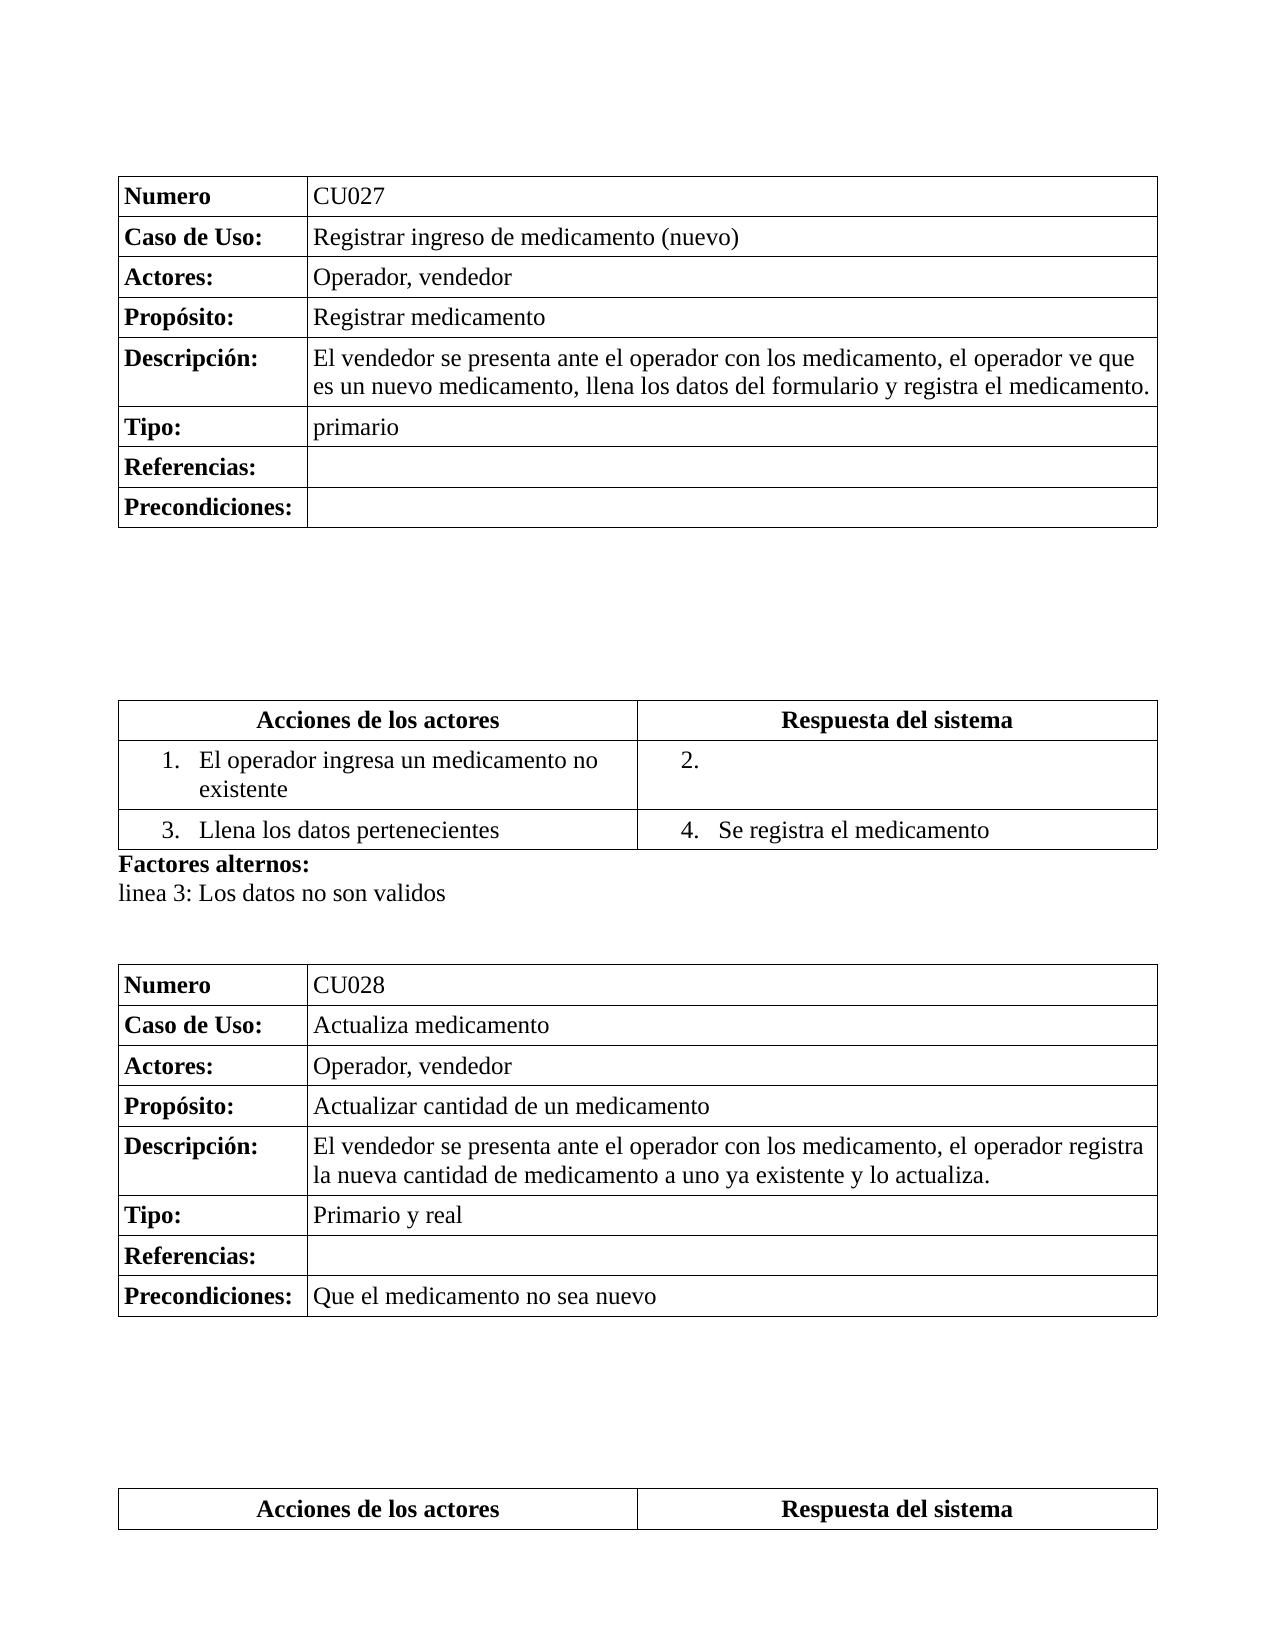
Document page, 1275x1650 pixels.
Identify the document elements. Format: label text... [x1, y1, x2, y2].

table_cell Operador, vendedor [308, 257, 1157, 297]
table_header CU027 [308, 177, 1157, 216]
table_header Numero [119, 177, 307, 216]
text linea 3: Los datos no son validos [118, 878, 1157, 907]
table_cell Tipo: [119, 1196, 307, 1235]
table_cell Se registra el medicamento [638, 810, 1157, 849]
table_cell Primario y real [308, 1196, 1157, 1235]
table_cell Actores: [119, 1046, 307, 1085]
table_cell Tipo: [119, 407, 307, 446]
table_cell Propósito: [119, 1086, 307, 1126]
table_header Acciones de los actores [119, 1489, 637, 1528]
table_cell Actualiza medicamento [308, 1006, 1157, 1045]
table_cell [638, 741, 1157, 809]
table_cell El vendedor se presenta ante el operador con los medicamento, el operador ve que es un nuevo medicamento, llena los datos del formulario y registra el medicamento. [308, 338, 1157, 406]
table_cell Operador, vendedor [308, 1046, 1157, 1085]
table_cell Referencias: [119, 447, 307, 487]
table_header Respuesta del sistema [638, 701, 1157, 740]
table_cell Llena los datos pertenecientes [119, 810, 637, 849]
table_cell El operador ingresa un medicamento no existente [119, 741, 637, 809]
table_cell Actualizar cantidad de un medicamento [308, 1086, 1157, 1126]
table_cell Propósito: [119, 298, 307, 337]
table_cell Descripción: [119, 338, 307, 406]
table_cell Caso de Uso: [119, 217, 307, 256]
table_cell [308, 488, 1157, 527]
table_cell Precondiciones: [119, 488, 307, 527]
table_cell Referencias: [119, 1236, 307, 1275]
table_header Respuesta del sistema [638, 1489, 1157, 1528]
table_cell Registrar ingreso de medicamento (nuevo) [308, 217, 1157, 256]
table_header Numero [119, 965, 307, 1004]
table_header Acciones de los actores [119, 701, 637, 740]
table_cell Descripción: [119, 1127, 307, 1194]
text Factores alternos: [118, 850, 1157, 878]
table_header CU028 [308, 965, 1157, 1004]
table_cell [308, 447, 1157, 487]
table_cell Registrar medicamento [308, 298, 1157, 337]
table_cell primario [308, 407, 1157, 446]
table_cell Caso de Uso: [119, 1006, 307, 1045]
table_cell Precondiciones: [119, 1276, 307, 1316]
table_cell El vendedor se presenta ante el operador con los medicamento, el operador registra la nueva cantidad de medicamento a uno ya existente y lo actualiza. [308, 1127, 1157, 1194]
table_cell Que el medicamento no sea nuevo [308, 1276, 1157, 1316]
table_cell Actores: [119, 257, 307, 297]
table_cell [308, 1236, 1157, 1275]
